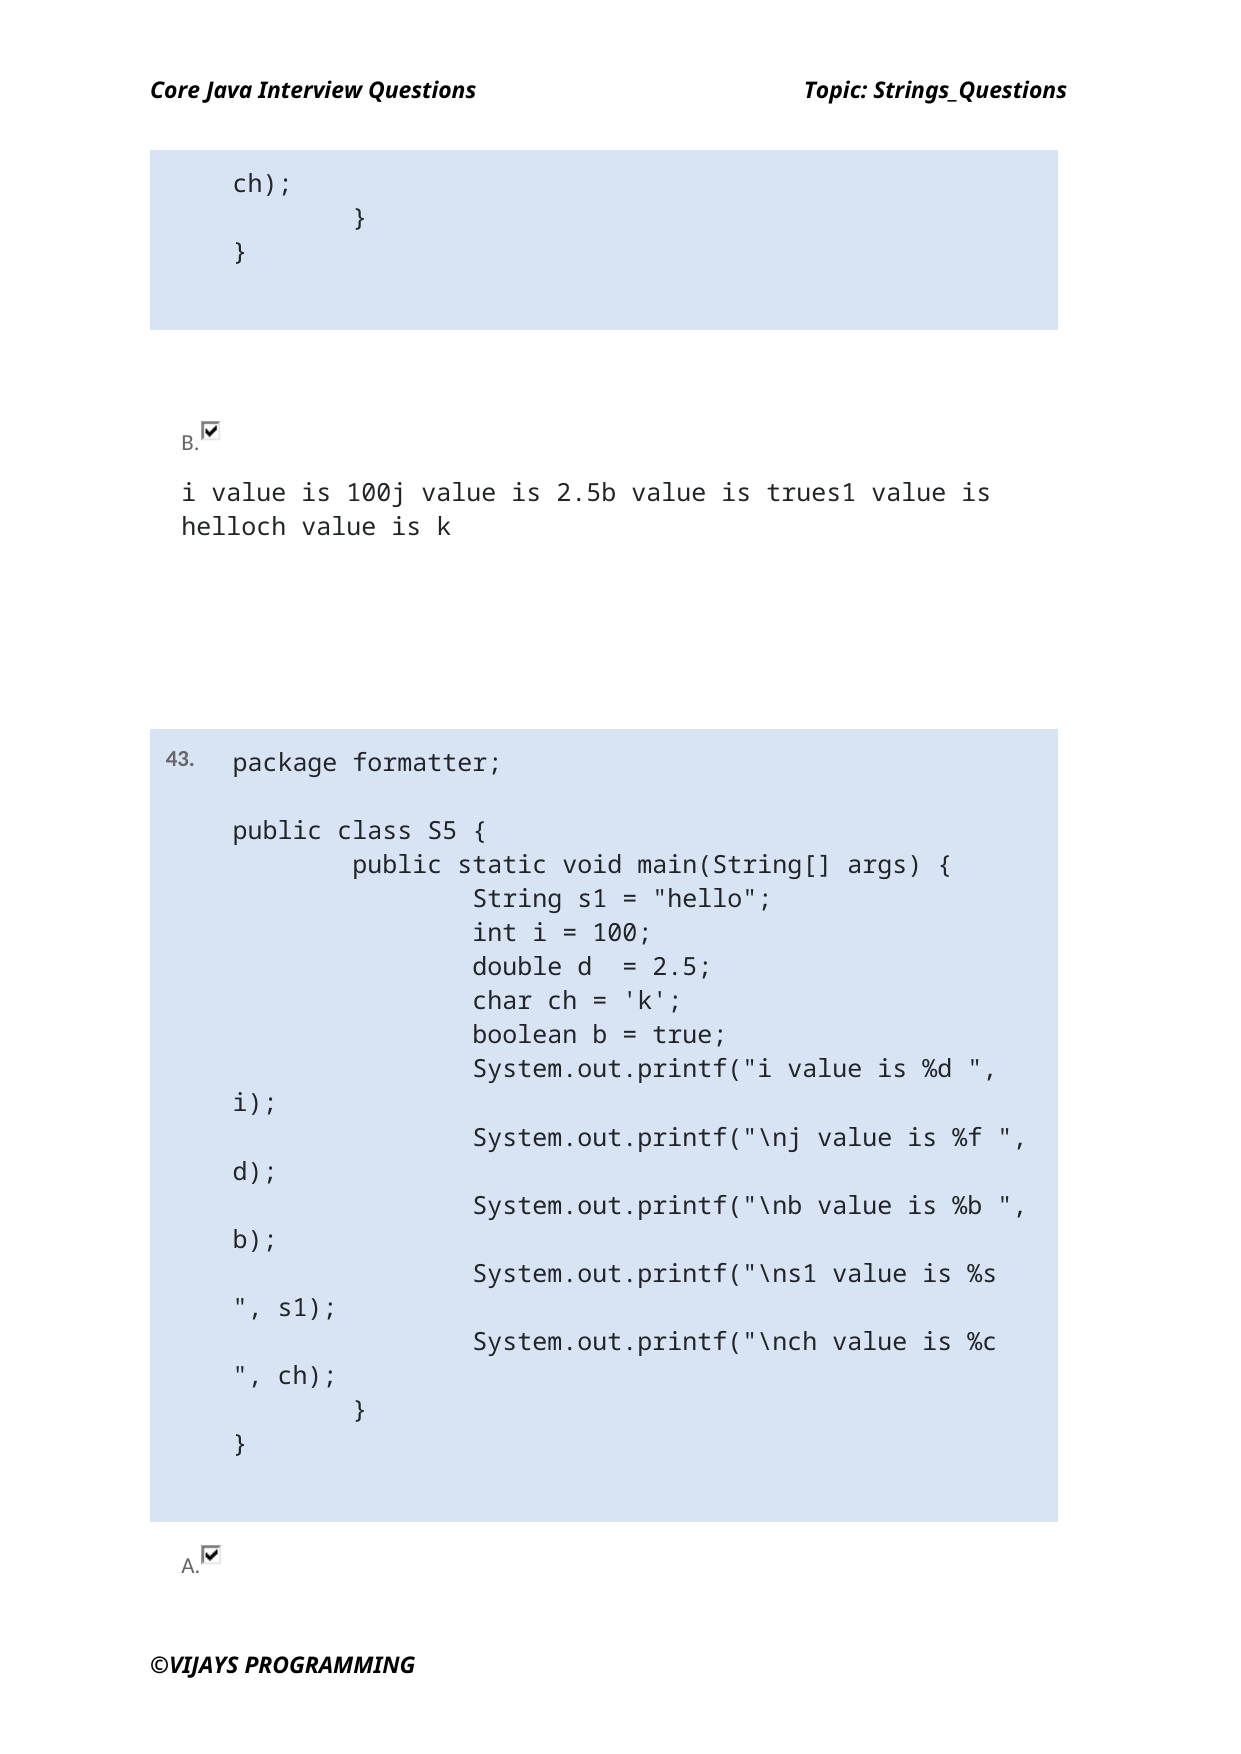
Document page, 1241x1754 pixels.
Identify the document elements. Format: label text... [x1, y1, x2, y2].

table_header [181, 645, 429, 713]
table_header 43. [150, 729, 217, 1522]
table_cell [1058, 150, 1090, 330]
table_header [1058, 729, 1090, 1522]
table_cell [150, 330, 1090, 729]
table_cell [150, 150, 217, 330]
table_cell [150, 1522, 1090, 1595]
table_header [181, 346, 795, 414]
table_cell ch); } } [217, 150, 1058, 330]
table_header A. [181, 1538, 415, 1579]
table_header package formatter; public class S5 { public static void main(String[] args) { String s1 = "hello"; int i = 100; double d = 2.5; char ch = 'k'; boolean b = true; System.out.printf("i value is %d ", i); System.out.printf("\nj value is %f ", d); System.out.printf("\nb value is %b ", b); System.out.printf("\ns1 value is %s ", s1); System.out.printf("\nch value is %c ", ch); } } [217, 729, 1058, 1522]
table_header B. i value is 100j value is 2.5b value is trues1 value is helloch value is k [181, 414, 1074, 645]
